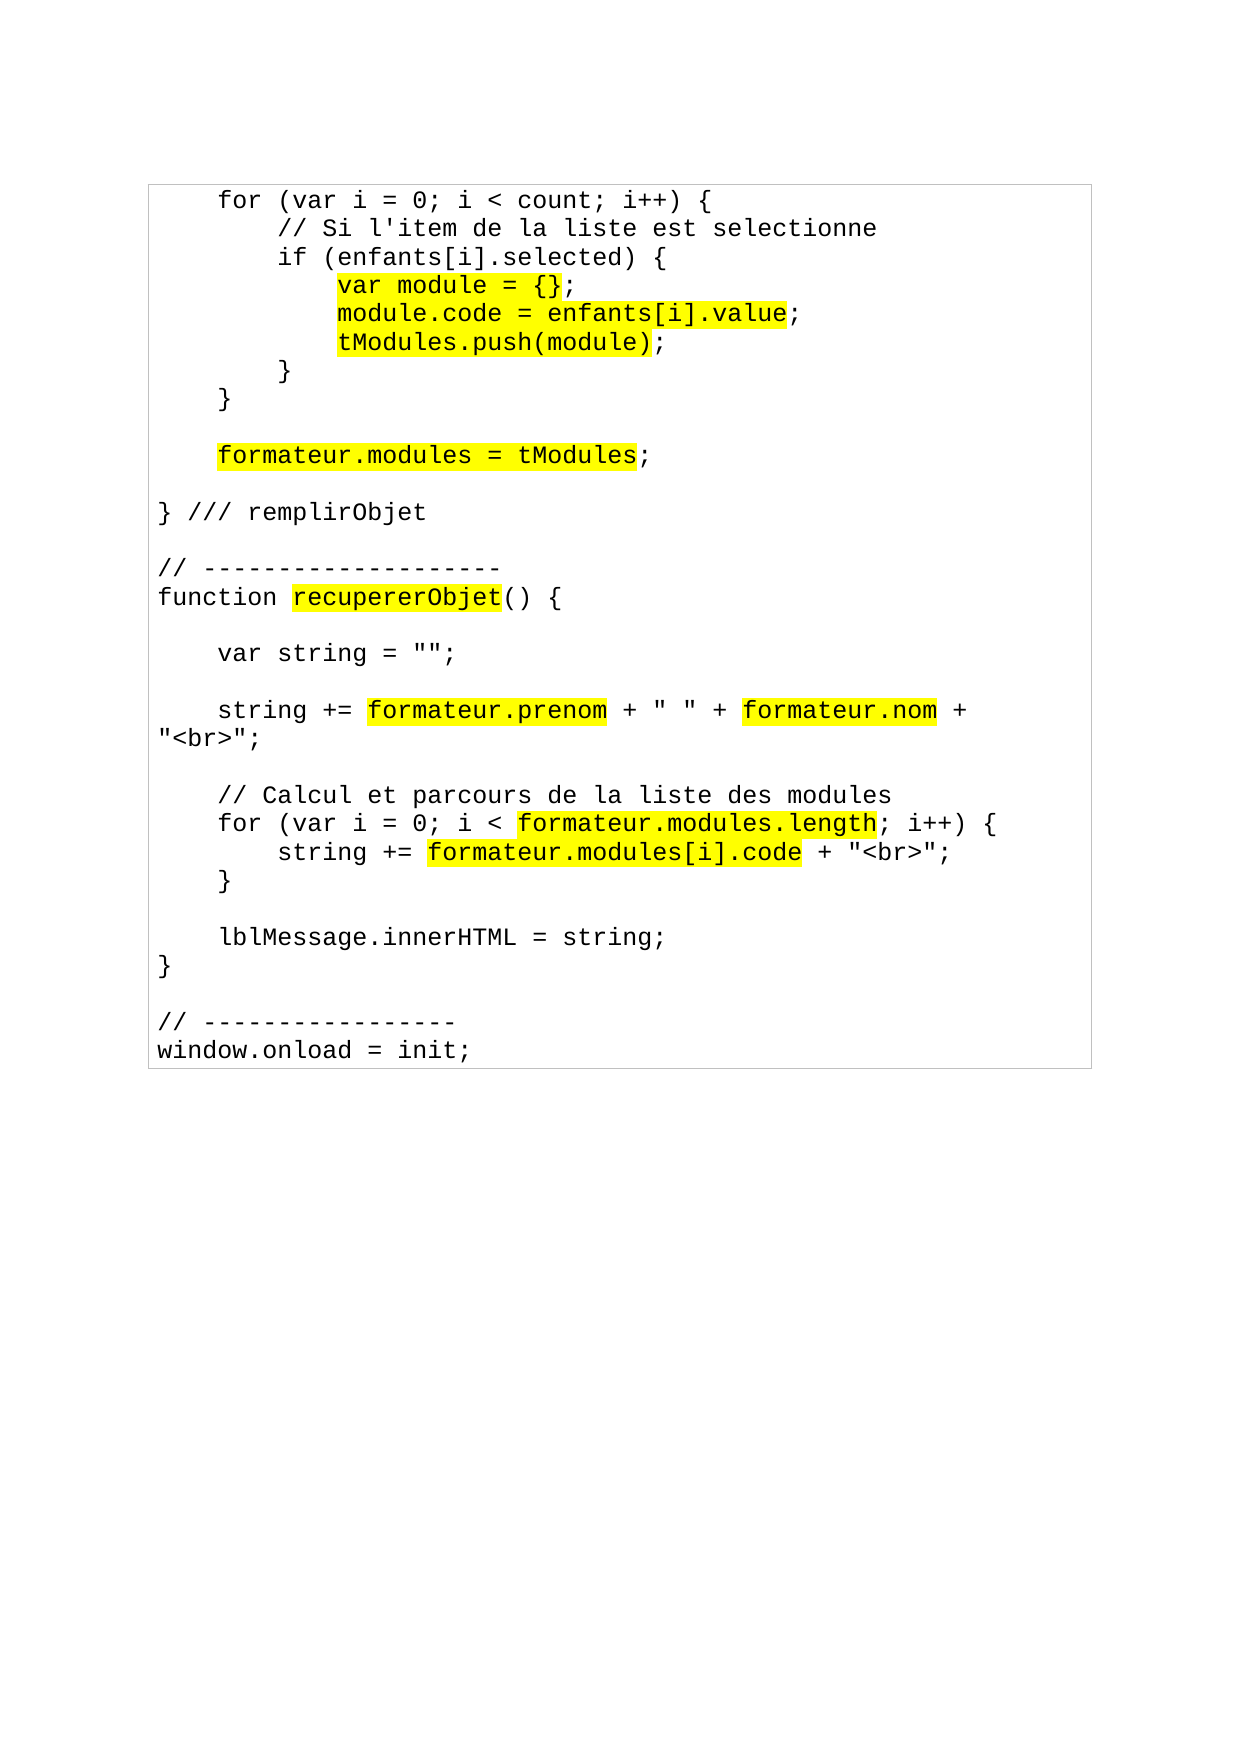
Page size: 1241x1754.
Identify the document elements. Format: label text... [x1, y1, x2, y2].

text } [149, 949, 1091, 981]
text for (var i = 0; i < formateur.modules.length; i++) { [149, 808, 1091, 836]
text lblMessage.innerHTML = string; [149, 921, 1091, 949]
text // ----------------- [149, 1006, 1091, 1034]
text if (enfants[i].selected) { [149, 241, 1091, 269]
text } [149, 864, 1091, 896]
text var module = {}; [149, 269, 1091, 298]
text module.code = enfants[i].value; [149, 298, 1091, 326]
text } /// remplirObjet [149, 496, 1091, 527]
text // Si l'item de la liste est selectionne [149, 213, 1091, 241]
text formateur.modules = tModules; [149, 439, 1091, 471]
text } [149, 383, 1091, 414]
text var string = ""; [149, 638, 1091, 669]
text } [149, 354, 1091, 383]
text function recupererObjet() { [149, 581, 1091, 612]
text window.onload = init; [149, 1034, 1091, 1068]
text string += formateur.prenom + " " + formateur.nom + "<br>"; [149, 694, 1091, 754]
text string += formateur.modules[i].code + "<br>"; [149, 836, 1091, 864]
text // Calcul et parcours de la liste des modules [149, 779, 1091, 808]
text // -------------------- [149, 553, 1091, 581]
text for (var i = 0; i < count; i++) { [149, 185, 1091, 213]
text tModules.push(module); [149, 326, 1091, 354]
